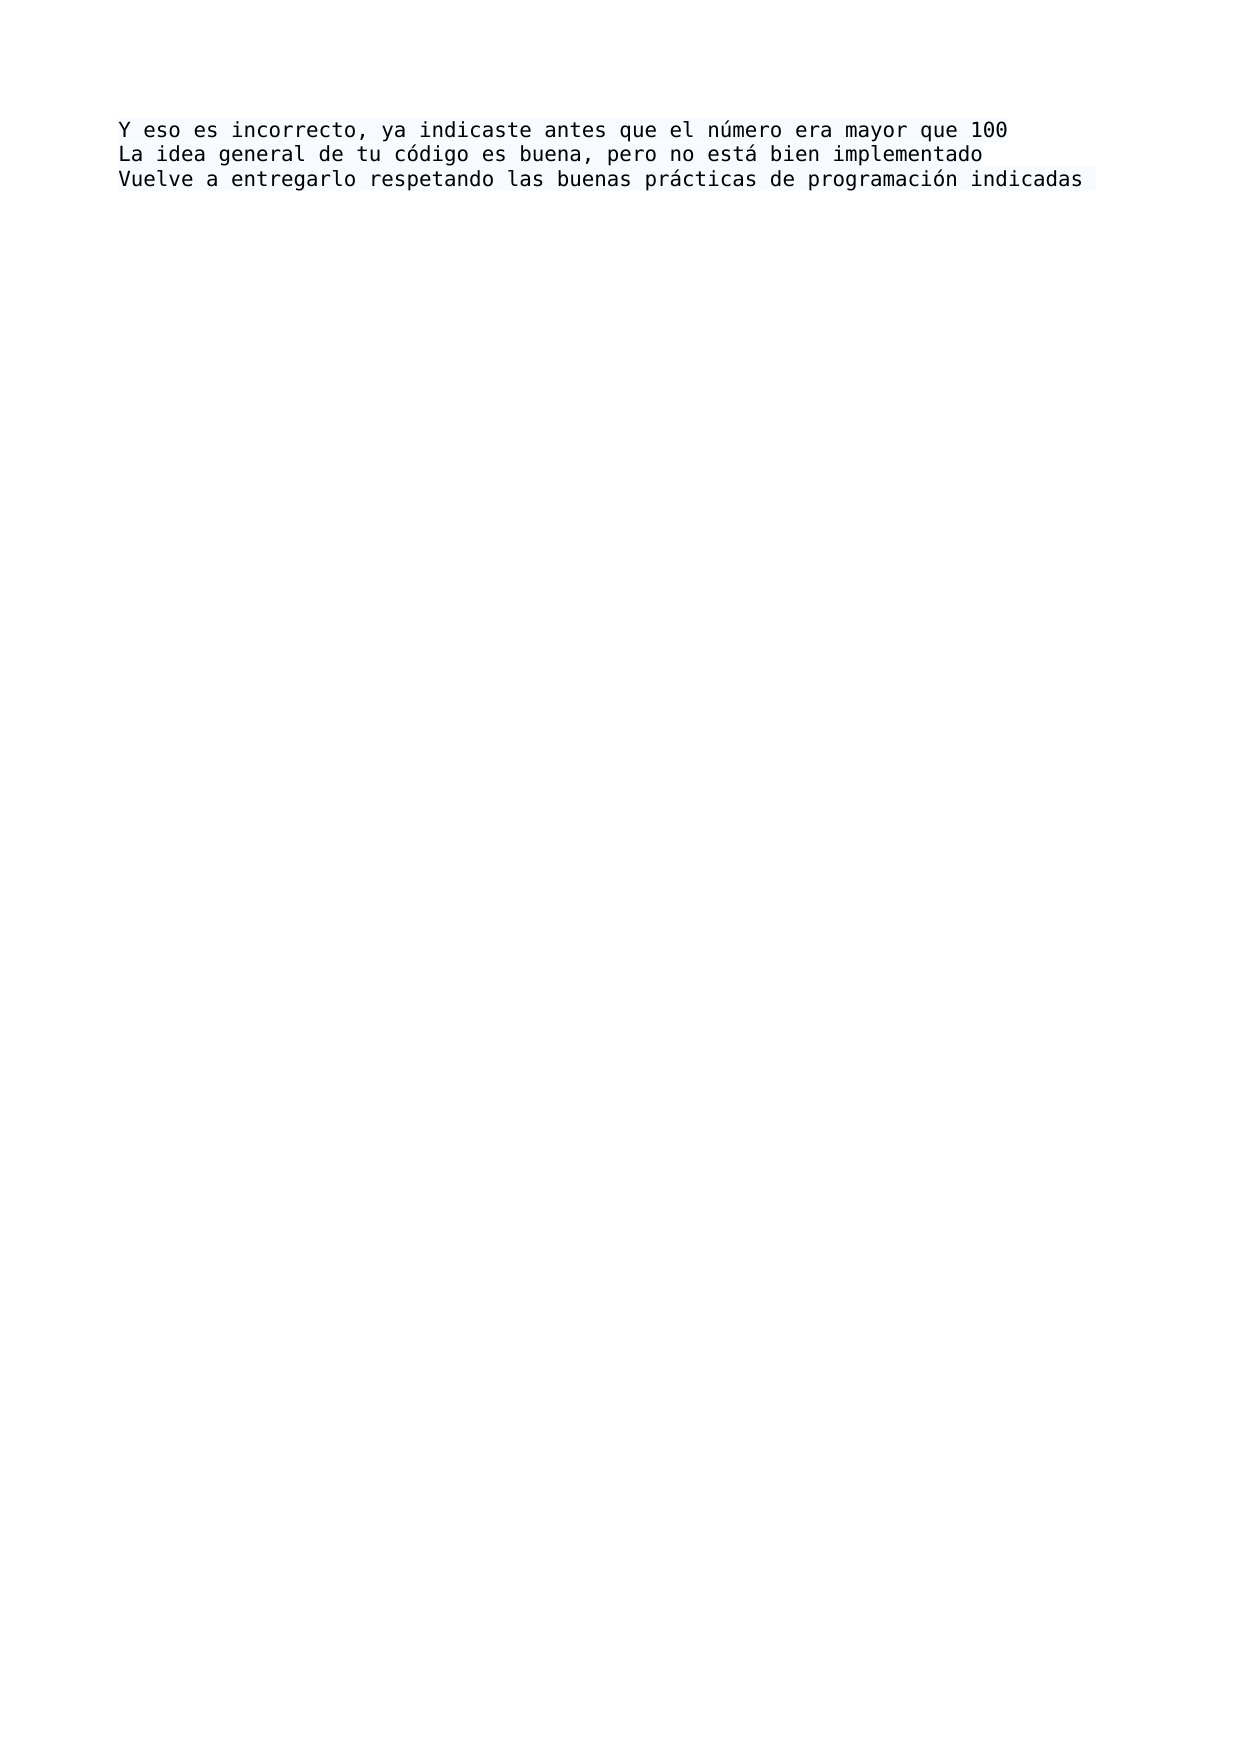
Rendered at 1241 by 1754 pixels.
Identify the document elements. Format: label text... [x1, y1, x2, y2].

text Y eso es incorrecto, ya indicaste antes que el número era mayor que 100 [118, 118, 1122, 142]
text La idea general de tu código es buena, pero no está bien implementado [118, 142, 1122, 167]
text Vuelve a entregarlo respetando las buenas prácticas de programación indicadas [118, 167, 1122, 191]
